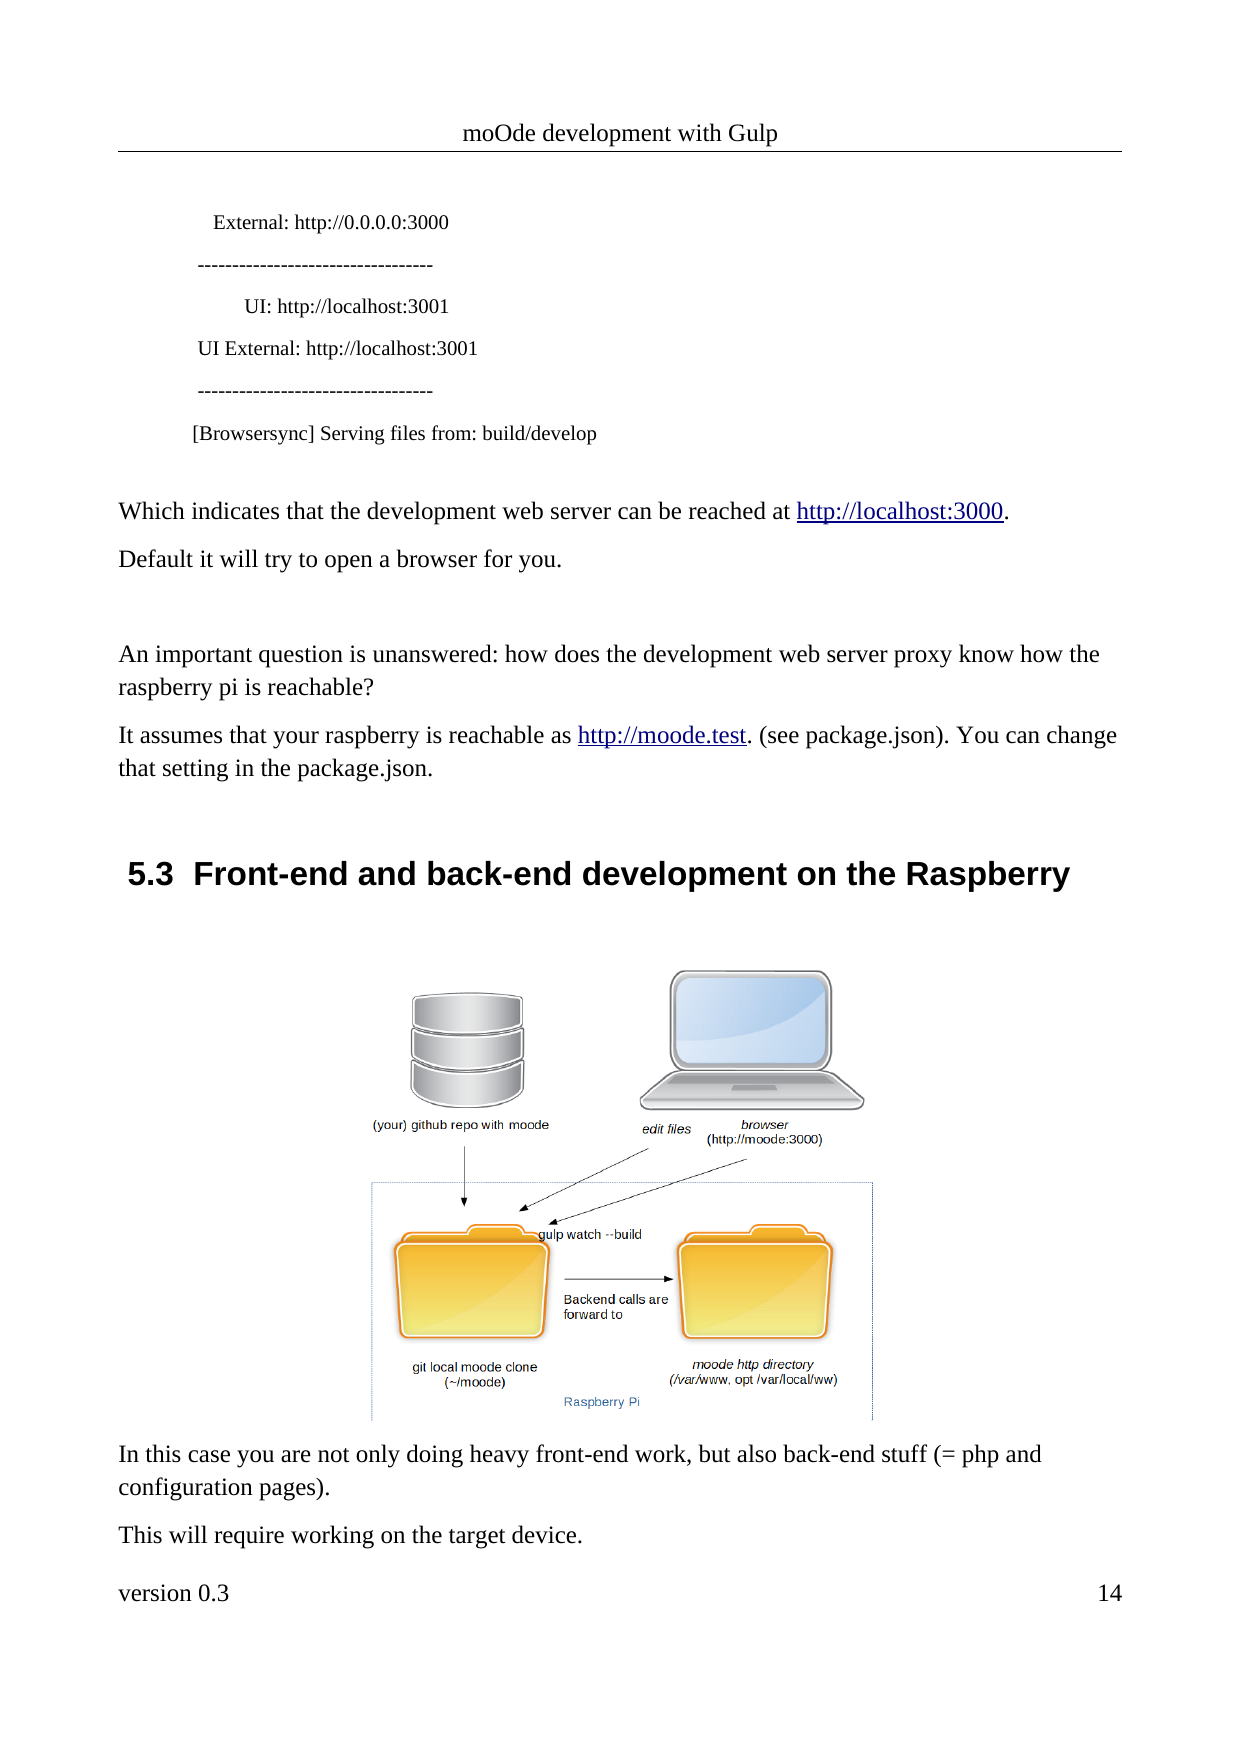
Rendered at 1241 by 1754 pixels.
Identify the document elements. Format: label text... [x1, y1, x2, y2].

text UI External: http://localhost:3001 [192, 336, 1122, 360]
text External: http://0.0.0.0:3000 [192, 209, 1122, 234]
text Default it will try to open a browser for you. [118, 544, 1122, 573]
text This will require working on the target device. [118, 1520, 1122, 1549]
text ---------------------------------- [192, 378, 1122, 402]
text An important question is unanswered: how does the development web server proxy know how the raspberry pi is reachable? [118, 639, 1122, 701]
text [Browsersync] Serving files from: build/develop [192, 421, 1122, 478]
text ---------------------------------- [192, 252, 1122, 276]
text In this case you are not only doing heavy front-end work, but also back-end stuff (= php and configuration pages). [118, 1439, 1122, 1501]
text UI: http://localhost:3001 [192, 294, 1122, 318]
text Which indicates that the development web server can be reached at http://localhost:3000. [118, 496, 1122, 525]
text It assumes that your raspberry is reachable as http://moode.test. (see package.json). You can change that setting in the package.json. [118, 720, 1122, 782]
subtitle Front-end and back-end development on the Raspberry [118, 854, 1122, 893]
picture [367, 960, 873, 1421]
